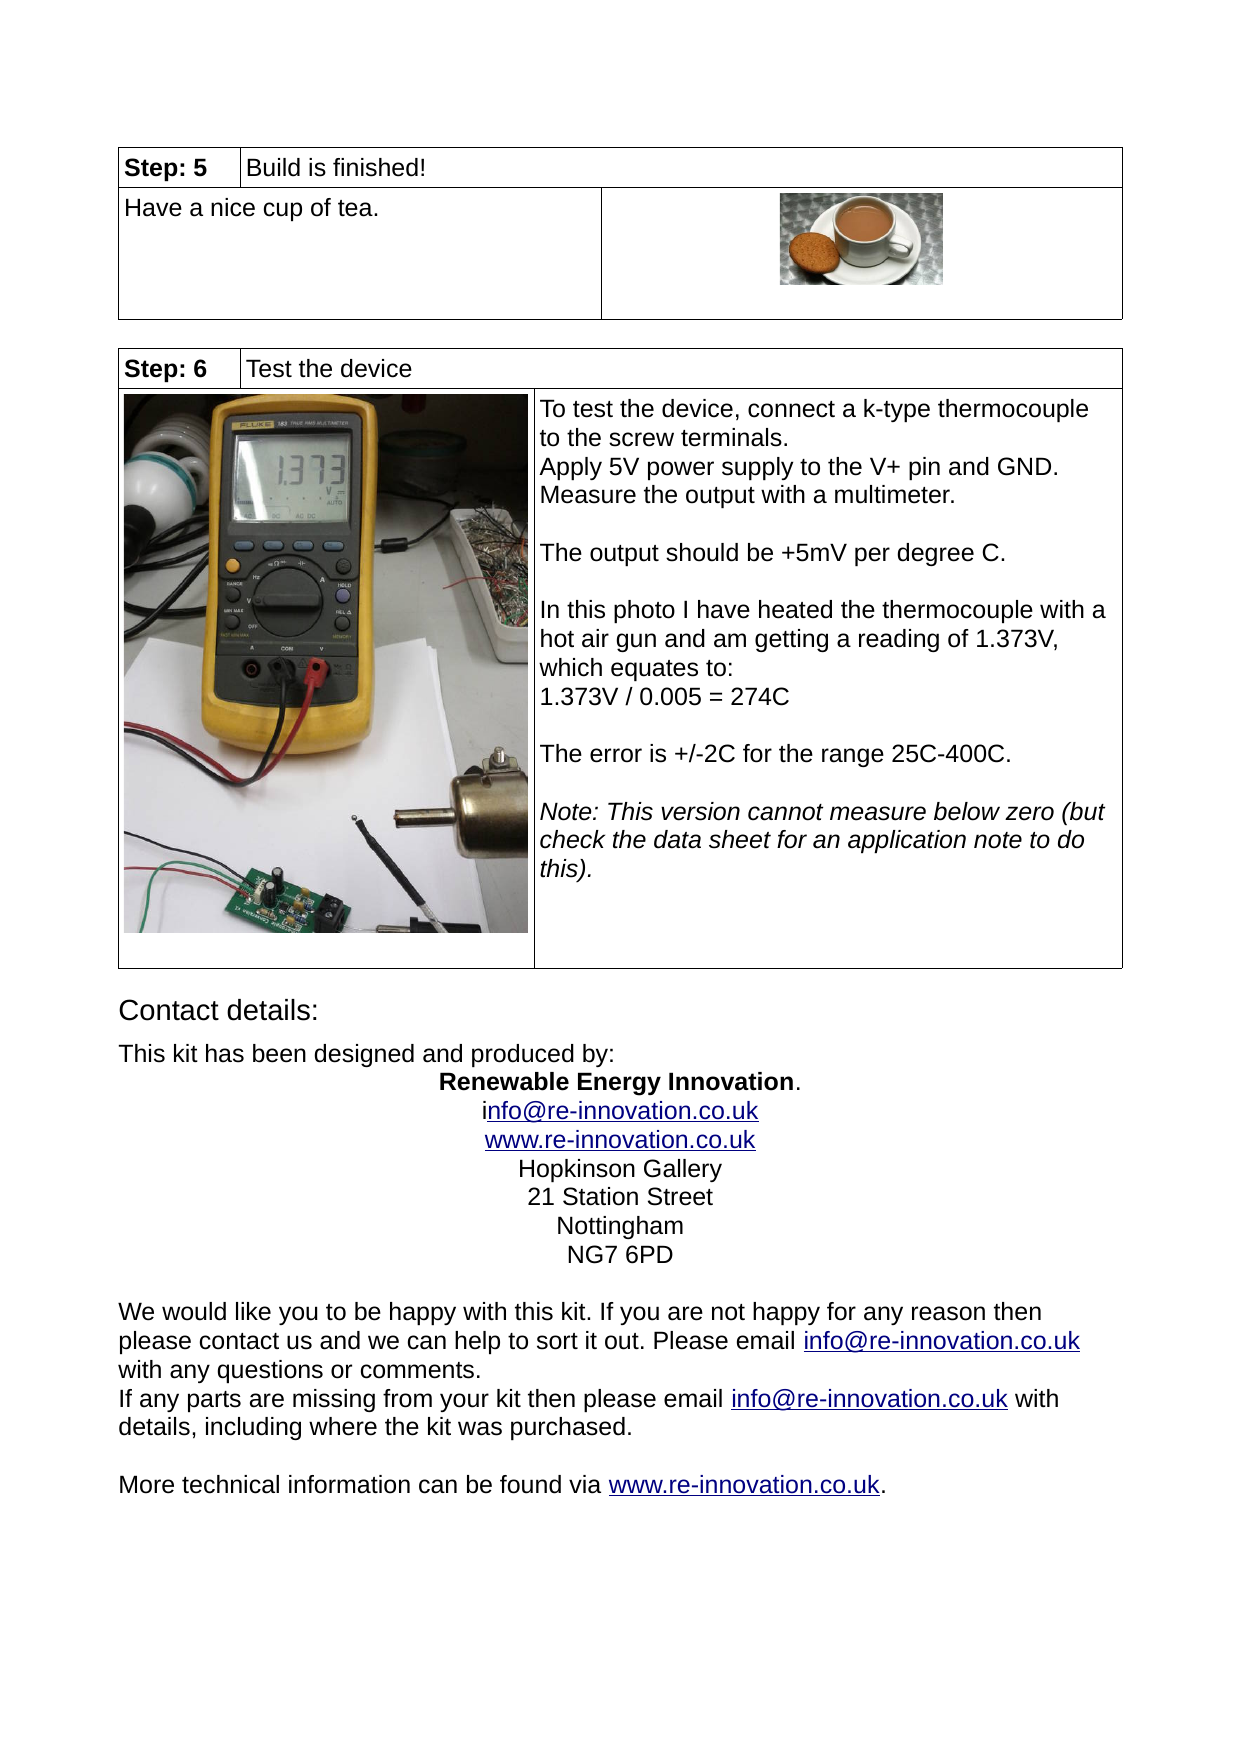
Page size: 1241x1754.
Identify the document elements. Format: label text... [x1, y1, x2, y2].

table_header Step: 5 [119, 148, 240, 187]
table_header Build is finished! [241, 148, 1122, 187]
table_cell [602, 188, 1122, 319]
text Renewable Energy Innovation. [118, 1067, 1122, 1096]
text This kit has been designed and produced by: [118, 1038, 1122, 1067]
subtitle Contact details: [118, 992, 1122, 1026]
text 21 Station Street [118, 1182, 1122, 1211]
text Nottingham [118, 1211, 1122, 1240]
table_cell Have a nice cup of tea. [119, 188, 601, 319]
picture [123, 394, 528, 933]
text If any parts are missing from your kit then please email info@re-innovation.co.uk with details, including where the kit was purchased. [118, 1383, 1122, 1441]
table_header Test the device [241, 349, 1122, 388]
picture [779, 193, 943, 285]
text www.re-innovation.co.uk [118, 1125, 1122, 1153]
text More technical information can be found via www.re-innovation.co.uk. [118, 1470, 1122, 1498]
table_cell To test the device, connect a k-type thermocouple to the screw terminals. Apply 5V power supply to the V+ pin and GND. Measure the output with a multimeter. The output should be +5mV per degree C. In this photo I have heated the thermocouple with a hot air gun and am getting a reading of 1.373V, which equates to: 1.373V / 0.005 = 274C The error is +/-2C for the range 25C-400C. Note: This version cannot measure below zero (but check the data sheet for an application note to do this). [535, 389, 1122, 967]
text NG7 6PD [118, 1240, 1122, 1268]
text info@re-innovation.co.uk [118, 1096, 1122, 1125]
table_cell [119, 389, 534, 967]
table_header Step: 6 [119, 349, 240, 388]
text We would like you to be happy with this kit. If you are not happy for any reason then please contact us and we can help to sort it out. Please email info@re-innovation.co.uk with any questions or comments. [118, 1297, 1122, 1383]
text Hopkinson Gallery [118, 1153, 1122, 1182]
